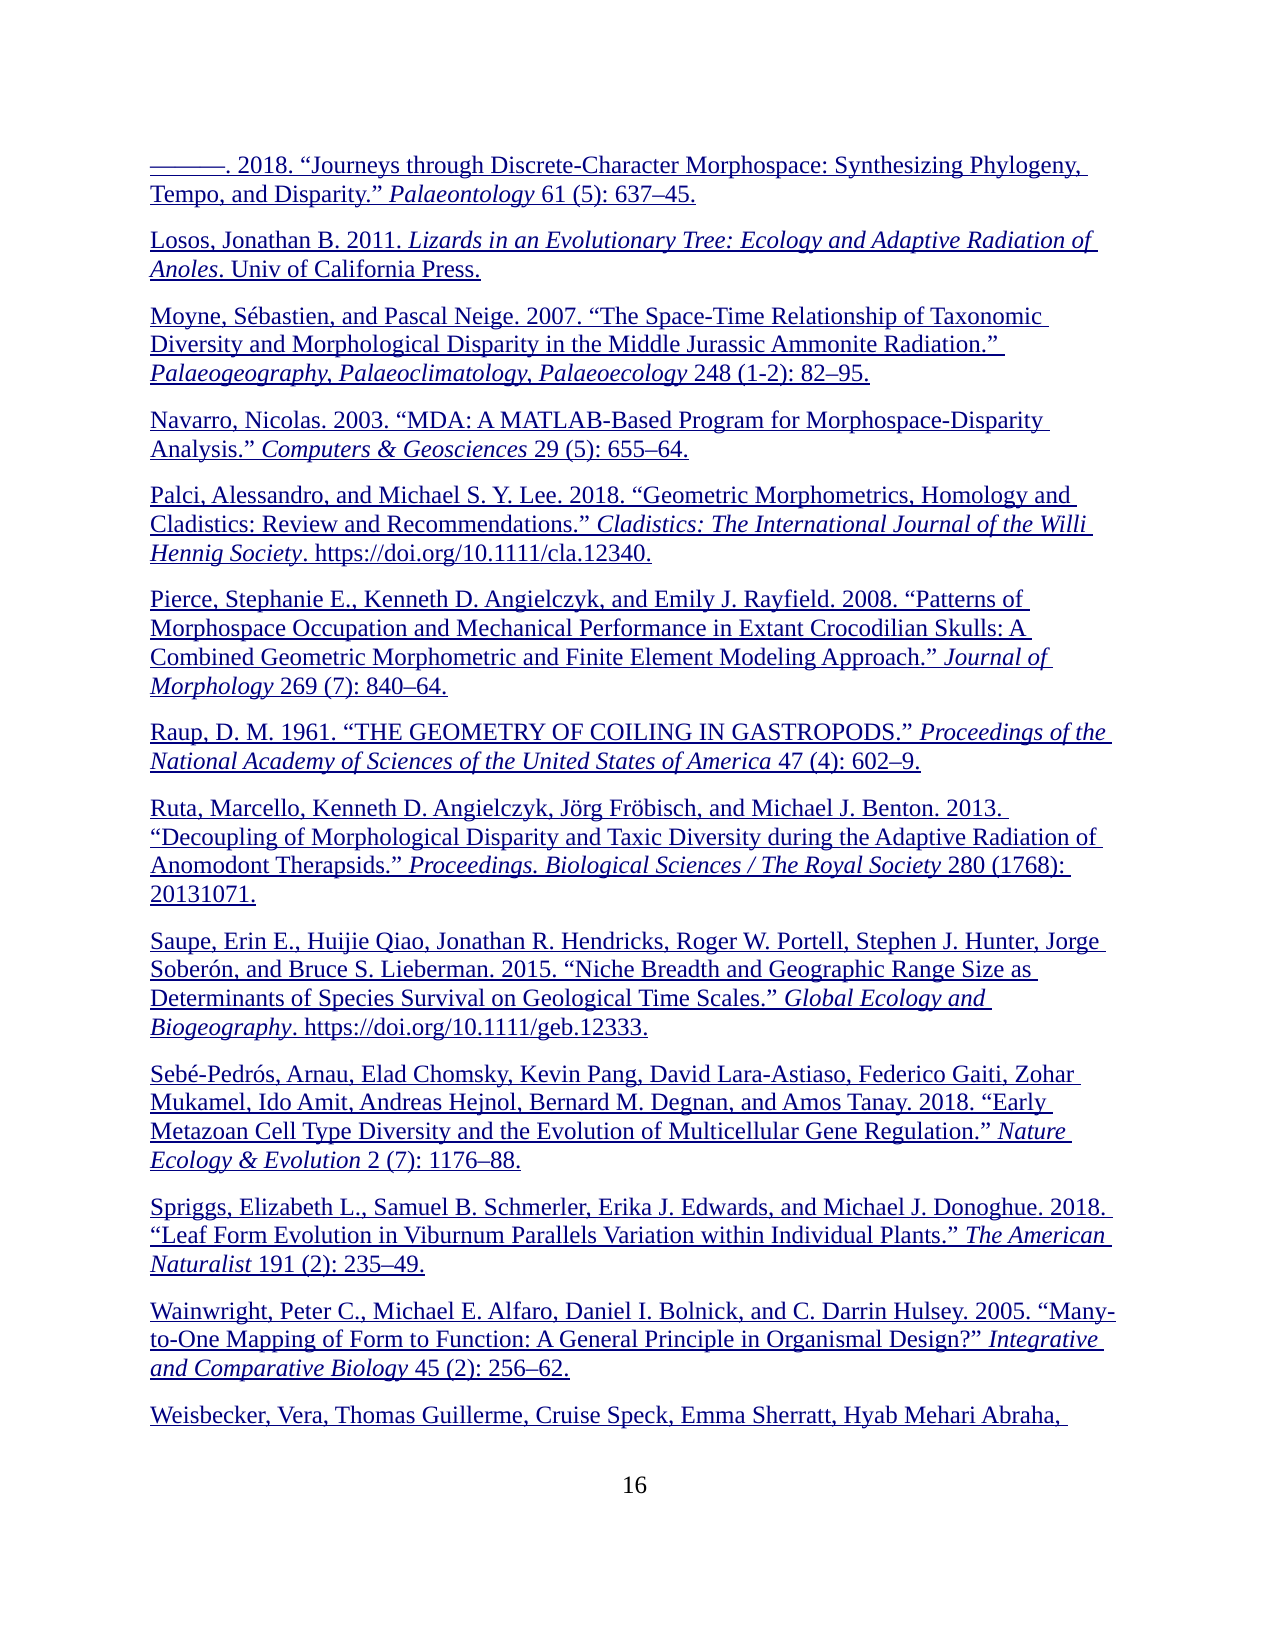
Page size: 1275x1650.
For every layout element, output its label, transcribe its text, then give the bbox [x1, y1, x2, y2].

text Navarro, Nicolas. 2003. “MDA: A MATLAB-Based Program for Morphospace-Disparity Analysis.” Computers & Geosciences 29 (5): 655–64. [150, 405, 1125, 462]
text Saupe, Erin E., Huijie Qiao, Jonathan R. Hendricks, Roger W. Portell, Stephen J. Hunter, Jorge Soberón, and Bruce S. Lieberman. 2015. “Niche Breadth and Geographic Range Size as Determinants of Species Survival on Geological Time Scales.” Global Ecology and Biogeography. https://doi.org/10.1111/geb.12333. [150, 926, 1125, 1041]
text Palci, Alessandro, and Michael S. Y. Lee. 2018. “Geometric Morphometrics, Homology and Cladistics: Review and Recommendations.” Cladistics: The International Journal of the Willi Hennig Society. https://doi.org/10.1111/cla.12340. [150, 480, 1125, 567]
text ———. 2018. “Journeys through Discrete-Character Morphospace: Synthesizing Phylogeny, Tempo, and Disparity.” Palaeontology 61 (5): 637–45. [150, 150, 1125, 207]
text Ruta, Marcello, Kenneth D. Angielczyk, Jörg Fröbisch, and Michael J. Benton. 2013. “Decoupling of Morphological Disparity and Taxic Diversity during the Adaptive Radiation of Anomodont Therapsids.” Proceedings. Biological Sciences / The Royal Society 280 (1768): 20131071. [150, 793, 1125, 908]
text Pierce, Stephanie E., Kenneth D. Angielczyk, and Emily J. Rayfield. 2008. “Patterns of Morphospace Occupation and Mechanical Performance in Extant Crocodilian Skulls: A Combined Geometric Morphometric and Finite Element Modeling Approach.” Journal of Morphology 269 (7): 840–64. [150, 584, 1125, 699]
text Spriggs, Elizabeth L., Samuel B. Schmerler, Erika J. Edwards, and Michael J. Donoghue. 2018. “Leaf Form Evolution in Viburnum Parallels Variation within Individual Plants.” The American Naturalist 191 (2): 235–49. [150, 1192, 1125, 1278]
text Moyne, Sébastien, and Pascal Neige. 2007. “The Space-Time Relationship of Taxonomic Diversity and Morphological Disparity in the Middle Jurassic Ammonite Radiation.” Palaeogeography, Palaeoclimatology, Palaeoecology 248 (1-2): 82–95. [150, 301, 1125, 387]
text Sebé-Pedrós, Arnau, Elad Chomsky, Kevin Pang, David Lara-Astiaso, Federico Gaiti, Zohar Mukamel, Ido Amit, Andreas Hejnol, Bernard M. Degnan, and Amos Tanay. 2018. “Early Metazoan Cell Type Diversity and the Evolution of Multicellular Gene Regulation.” Nature Ecology & Evolution 2 (7): 1176–88. [150, 1059, 1125, 1174]
text Raup, D. M. 1961. “THE GEOMETRY OF COILING IN GASTROPODS.” Proceedings of the National Academy of Sciences of the United States of America 47 (4): 602–9. [150, 717, 1125, 775]
text Losos, Jonathan B. 2011. Lizards in an Evolutionary Tree: Ecology and Adaptive Radiation of Anoles. Univ of California Press. [150, 225, 1125, 283]
text Wainwright, Peter C., Michael E. Alfaro, Daniel I. Bolnick, and C. Darrin Hulsey. 2005. “Many-to-One Mapping of Form to Function: A General Principle in Organismal Design?” Integrative and Comparative Biology 45 (2): 256–62. [150, 1296, 1125, 1382]
text Weisbecker, Vera, Thomas Guillerme, Cruise Speck, Emma Sherratt, Hyab Mehari Abraha, [150, 1400, 1125, 1429]
